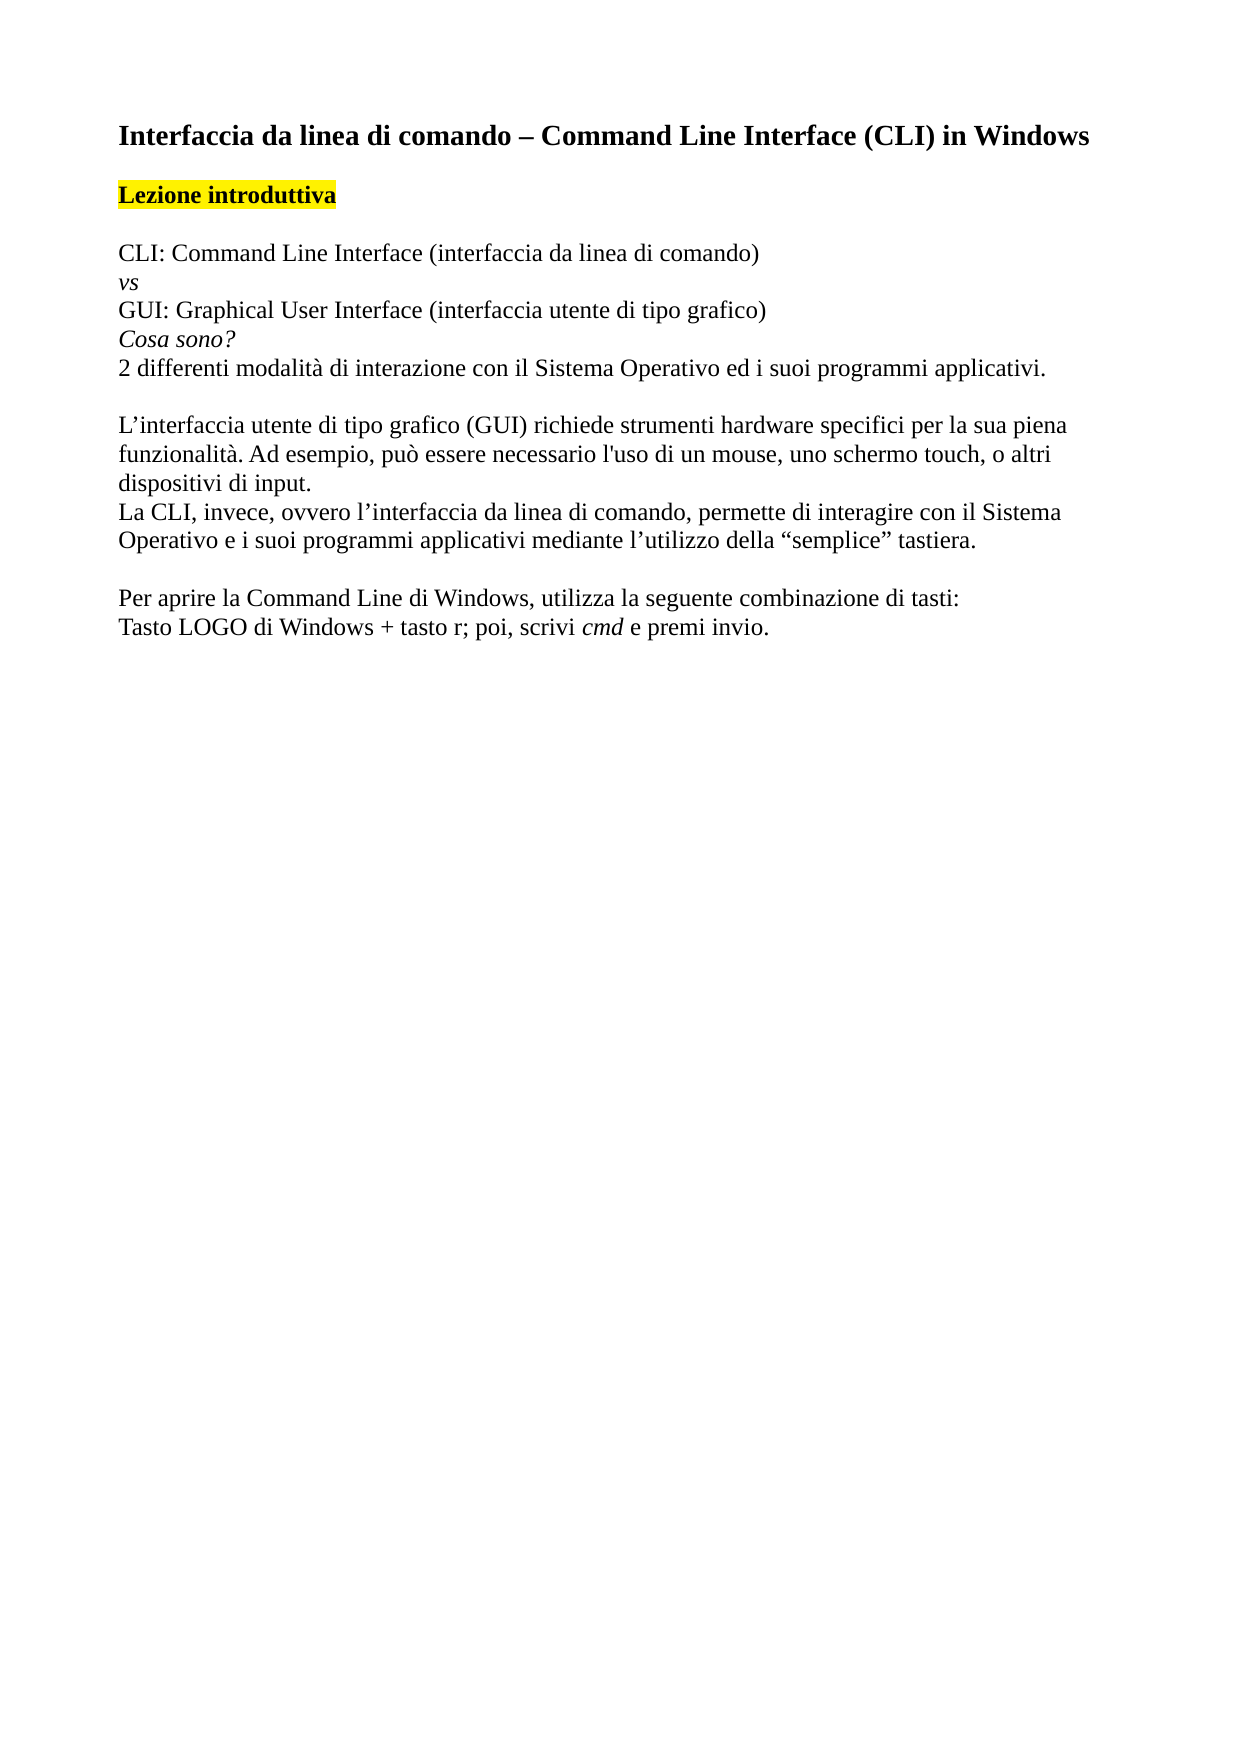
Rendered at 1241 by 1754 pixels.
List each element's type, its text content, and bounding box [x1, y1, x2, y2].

text Per aprire la Command Line di Windows, utilizza la seguente combinazione di tasti: [118, 583, 1122, 612]
text Lezione introduttiva [118, 180, 1122, 209]
text L’interfaccia utente di tipo grafico (GUI) richiede strumenti hardware specifici per la sua piena funzionalità. Ad esempio, può essere necessario l'uso di un mouse, uno schermo touch, o altri dispositivi di input. [118, 410, 1122, 497]
text GUI: Graphical User Interface (interfaccia utente di tipo grafico) [118, 295, 1122, 324]
text Cosa sono? [118, 324, 1122, 353]
text Tasto LOGO di Windows + tasto r; poi, scrivi cmd e premi invio. [118, 612, 1122, 640]
text CLI: Command Line Interface (interfaccia da linea di comando) [118, 238, 1122, 267]
text 2 differenti modalità di interazione con il Sistema Operativo ed i suoi programmi applicativi. [118, 353, 1122, 382]
text vs [118, 267, 1122, 295]
text Interfaccia da linea di comando – Command Line Interface (CLI) in Windows [118, 118, 1122, 152]
text La CLI, invece, ovvero l’interfaccia da linea di comando, permette di interagire con il Sistema Operativo e i suoi programmi applicativi mediante l’utilizzo della “semplice” tastiera. [118, 497, 1122, 554]
